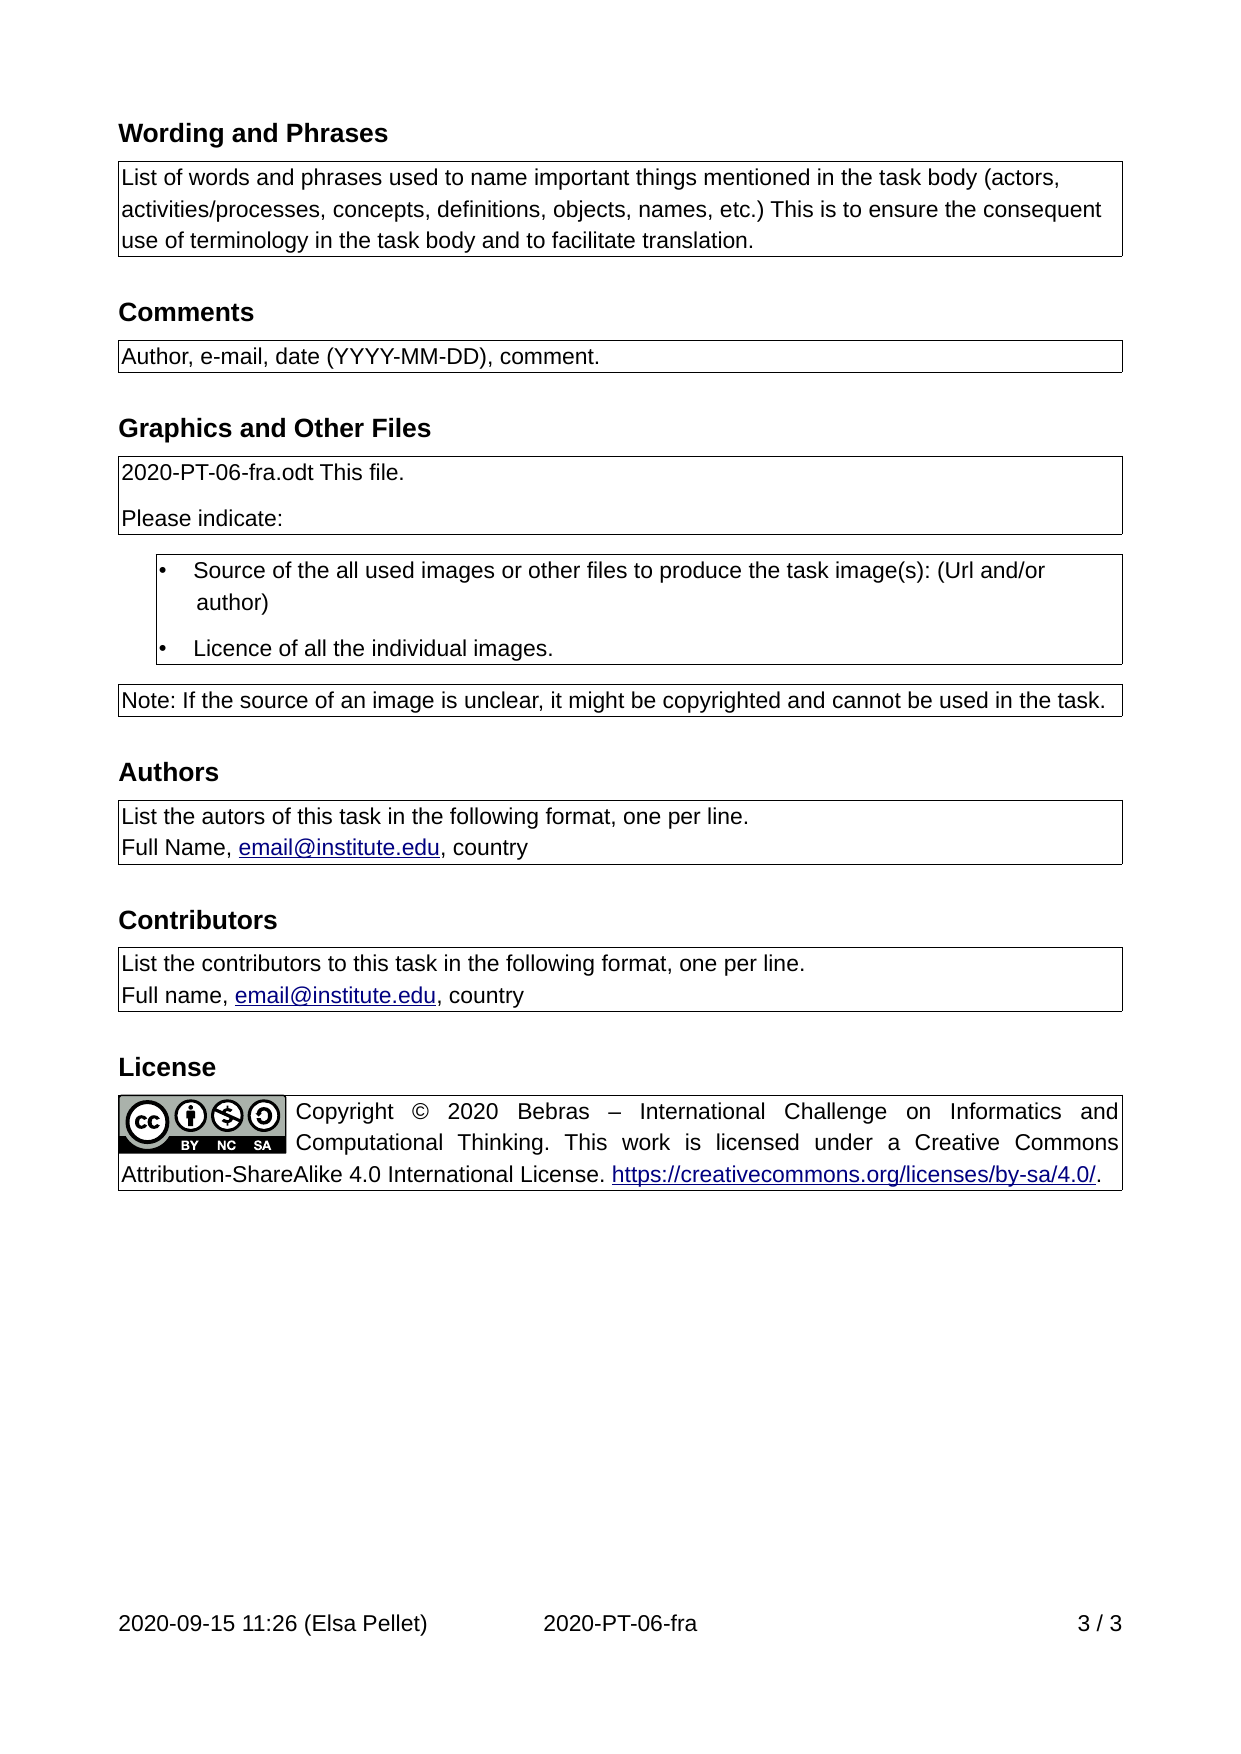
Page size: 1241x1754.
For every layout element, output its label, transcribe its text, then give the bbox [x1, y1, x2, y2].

text Author, e-mail, date (YYYY-MM-DD), comment. [119, 341, 1122, 372]
text 2020-PT-06-fra.odt This file. [119, 457, 1122, 485]
list Licence of all the individual images. [157, 632, 1122, 664]
subtitle Comments [118, 297, 1122, 327]
text Copyright © 2020 Bebras – International Challenge on Informatics and Computational Thinking. This work is licensed under a Creative Commons Attribution-ShareAlike 4.0 International License. https://creativecommons.org/licenses/by-sa/4.0/. [119, 1096, 1122, 1190]
subtitle Authors [118, 757, 1122, 787]
text List the autors of this task in the following format, one per line. Full Name, email@institute.edu, country [119, 801, 1122, 864]
subtitle Graphics and Other Files [118, 413, 1122, 443]
subtitle License [118, 1052, 1122, 1082]
text List the contributors to this task in the following format, one per line. Full name, email@institute.edu, country [119, 948, 1122, 1011]
text Note: If the source of an image is unclear, it might be copyrighted and cannot be used in the task. [119, 685, 1122, 716]
list Source of the all used images or other files to produce the task image(s): (Url and/or author) [157, 555, 1122, 615]
subtitle Wording and Phrases [118, 118, 1122, 148]
text List of words and phrases used to name important things mentioned in the task body (actors, activities/processes, concepts, definitions, objects, names, etc.) This is to ensure the consequent use of terminology in the task body and to facilitate translation. [119, 162, 1122, 256]
text Please indicate: [119, 502, 1122, 534]
subtitle Contributors [118, 904, 1122, 935]
